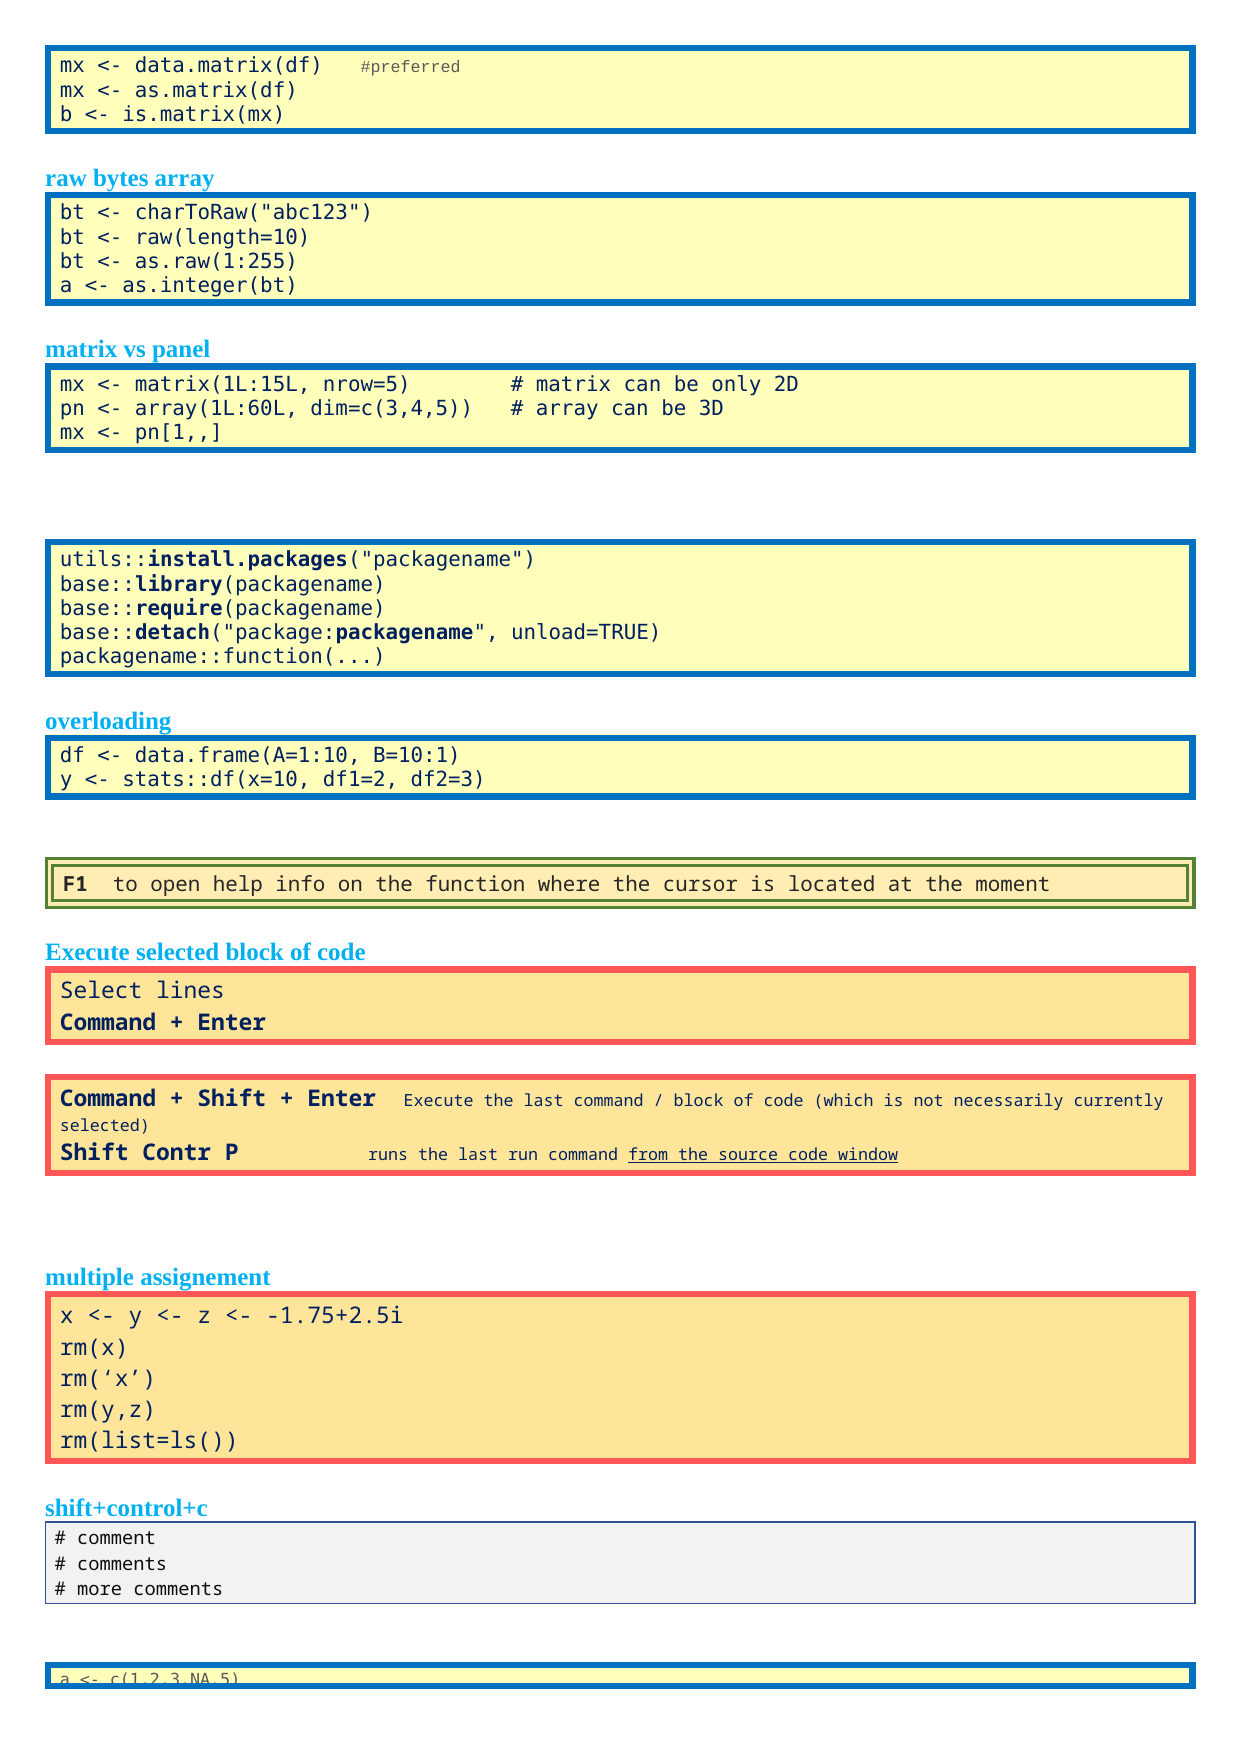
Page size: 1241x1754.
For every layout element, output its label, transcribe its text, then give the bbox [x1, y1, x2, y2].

text a <- as.integer(bt) [51, 265, 1189, 299]
text bt <- raw(length=10) [51, 216, 1189, 241]
text mx <- as.matrix(df) [51, 69, 1189, 94]
text Select lines [51, 973, 1189, 997]
text base::require(packagename) [51, 588, 1189, 612]
text pn <- array(1L:60L, dim=c(3,4,5)) # array can be 3D [51, 388, 1189, 412]
text rm(x) [51, 1322, 1189, 1353]
text # comment [46, 1523, 1194, 1547]
title raw bytes array [45, 163, 1196, 192]
text bt <- charToRaw("abc123") [51, 198, 1189, 216]
text Shift Contr P runs the last run command from the source code window [51, 1128, 1189, 1170]
text rm(list=ls()) [51, 1416, 1189, 1458]
text x <- y <- z <- -1.75+2.5i [51, 1297, 1189, 1322]
title matrix vs panel [45, 334, 1196, 363]
title overloading [45, 706, 1196, 734]
text # more comments [46, 1572, 1194, 1603]
text rm(y,z) [51, 1385, 1189, 1416]
text packagename::function(...) [51, 636, 1189, 671]
text bt <- as.raw(1:255) [51, 241, 1189, 265]
text b <- is.matrix(mx) [51, 94, 1189, 128]
text utils::install.packages("packagename") [51, 545, 1189, 563]
text base::detach("package:packagename", unload=TRUE) [51, 612, 1189, 636]
title shift+control+c [45, 1493, 1196, 1521]
text a <- c(1,2,3,NA,5) [51, 1668, 1189, 1683]
text df <- data.frame(A=1:10, B=10:1) [51, 741, 1189, 759]
text mx <- data.matrix(df) #preferred [51, 51, 1189, 69]
text rm(‘x’) [51, 1353, 1189, 1385]
text F1 to open help info on the function where the cursor is located at the moment [48, 860, 1192, 906]
text y <- stats::df(x=10, df1=2, df2=3) [51, 759, 1189, 793]
title Execute selected block of code [45, 937, 1196, 966]
title multiple assignement [45, 1262, 1196, 1291]
text Command + Enter [51, 997, 1189, 1039]
text mx <- matrix(1L:15L, nrow=5) # matrix can be only 2D [51, 370, 1189, 388]
text mx <- pn[1,,] [51, 412, 1189, 447]
text Command + Shift + Enter Execute the last command / block of code (which is not necessarily currently selected) [51, 1080, 1189, 1128]
text # comments [46, 1547, 1194, 1572]
text base::library(packagename) [51, 563, 1189, 588]
